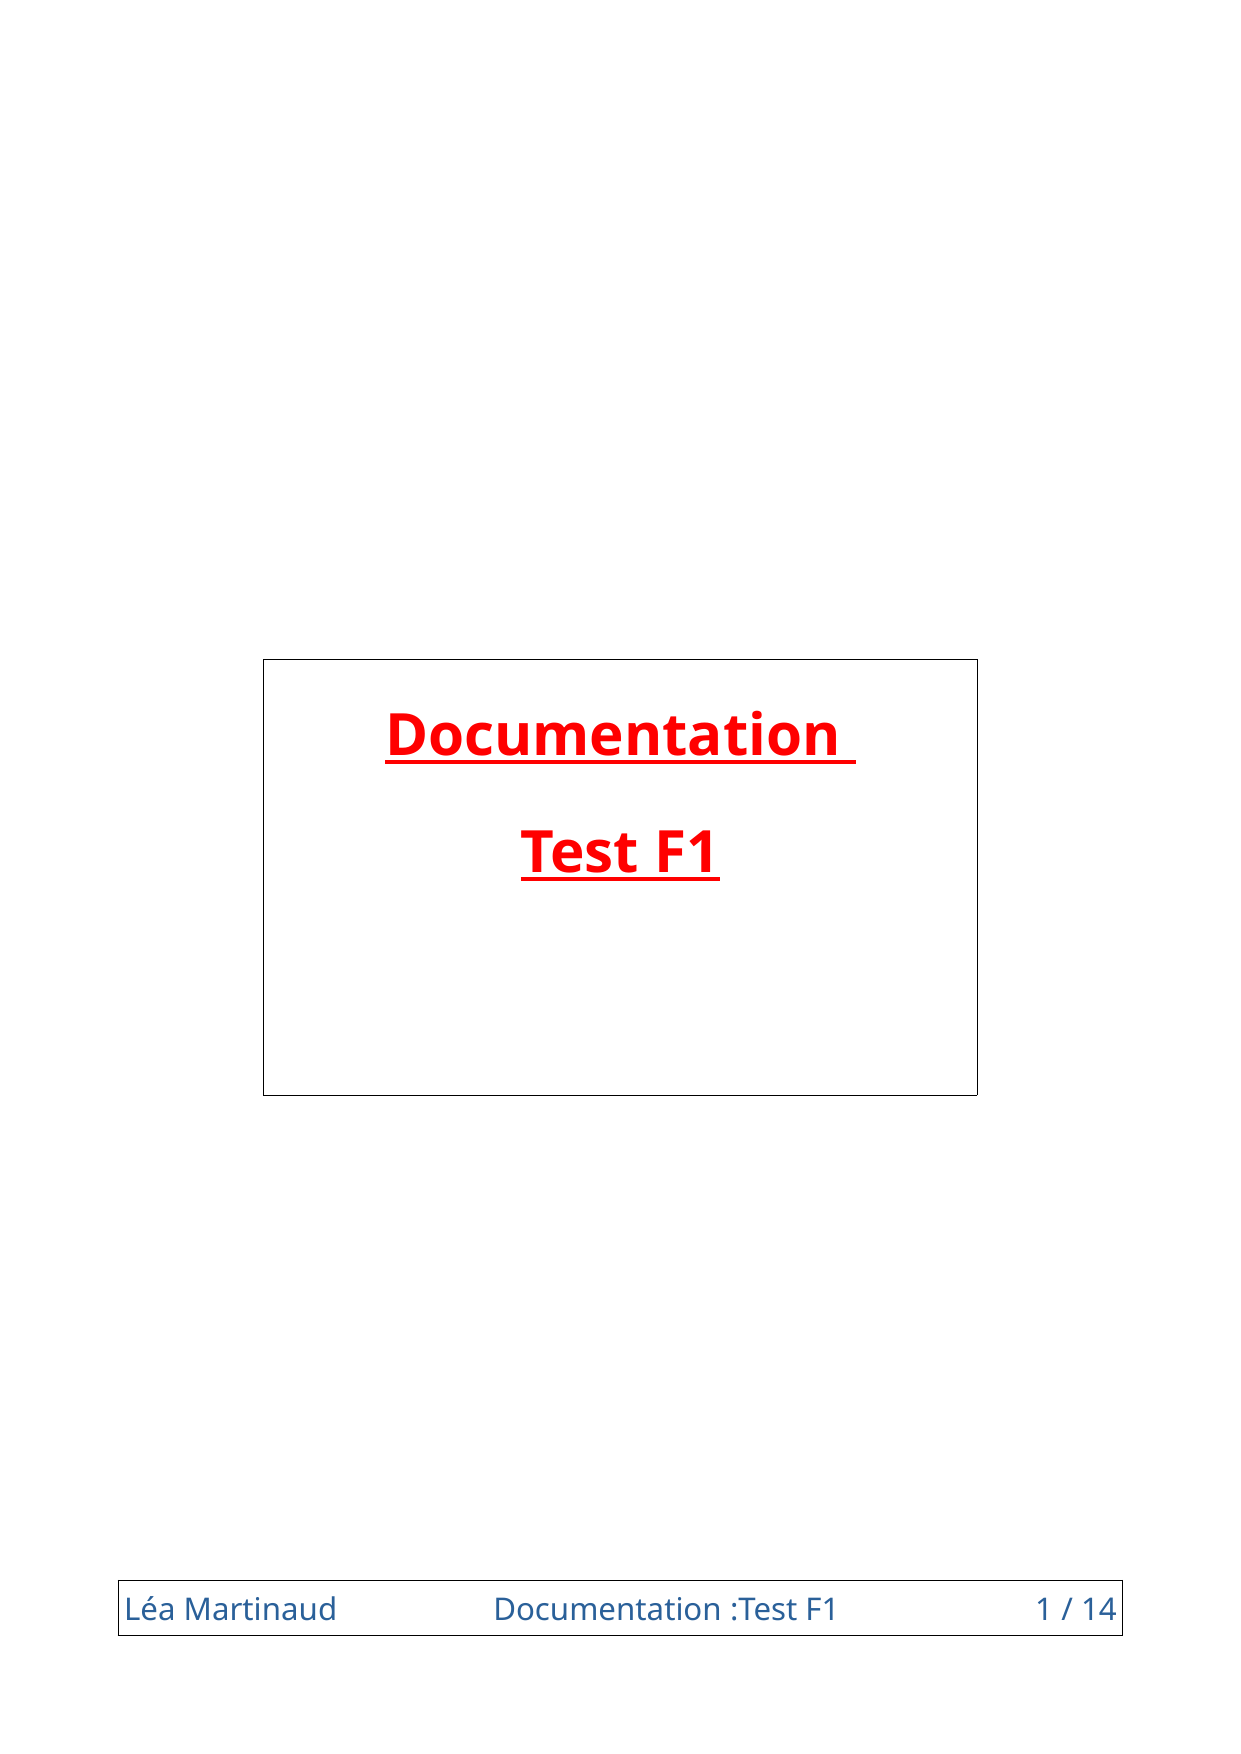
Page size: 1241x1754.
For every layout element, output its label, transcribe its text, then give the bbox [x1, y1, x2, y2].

title Documentation [272, 693, 968, 772]
title Test F1 [272, 810, 968, 889]
